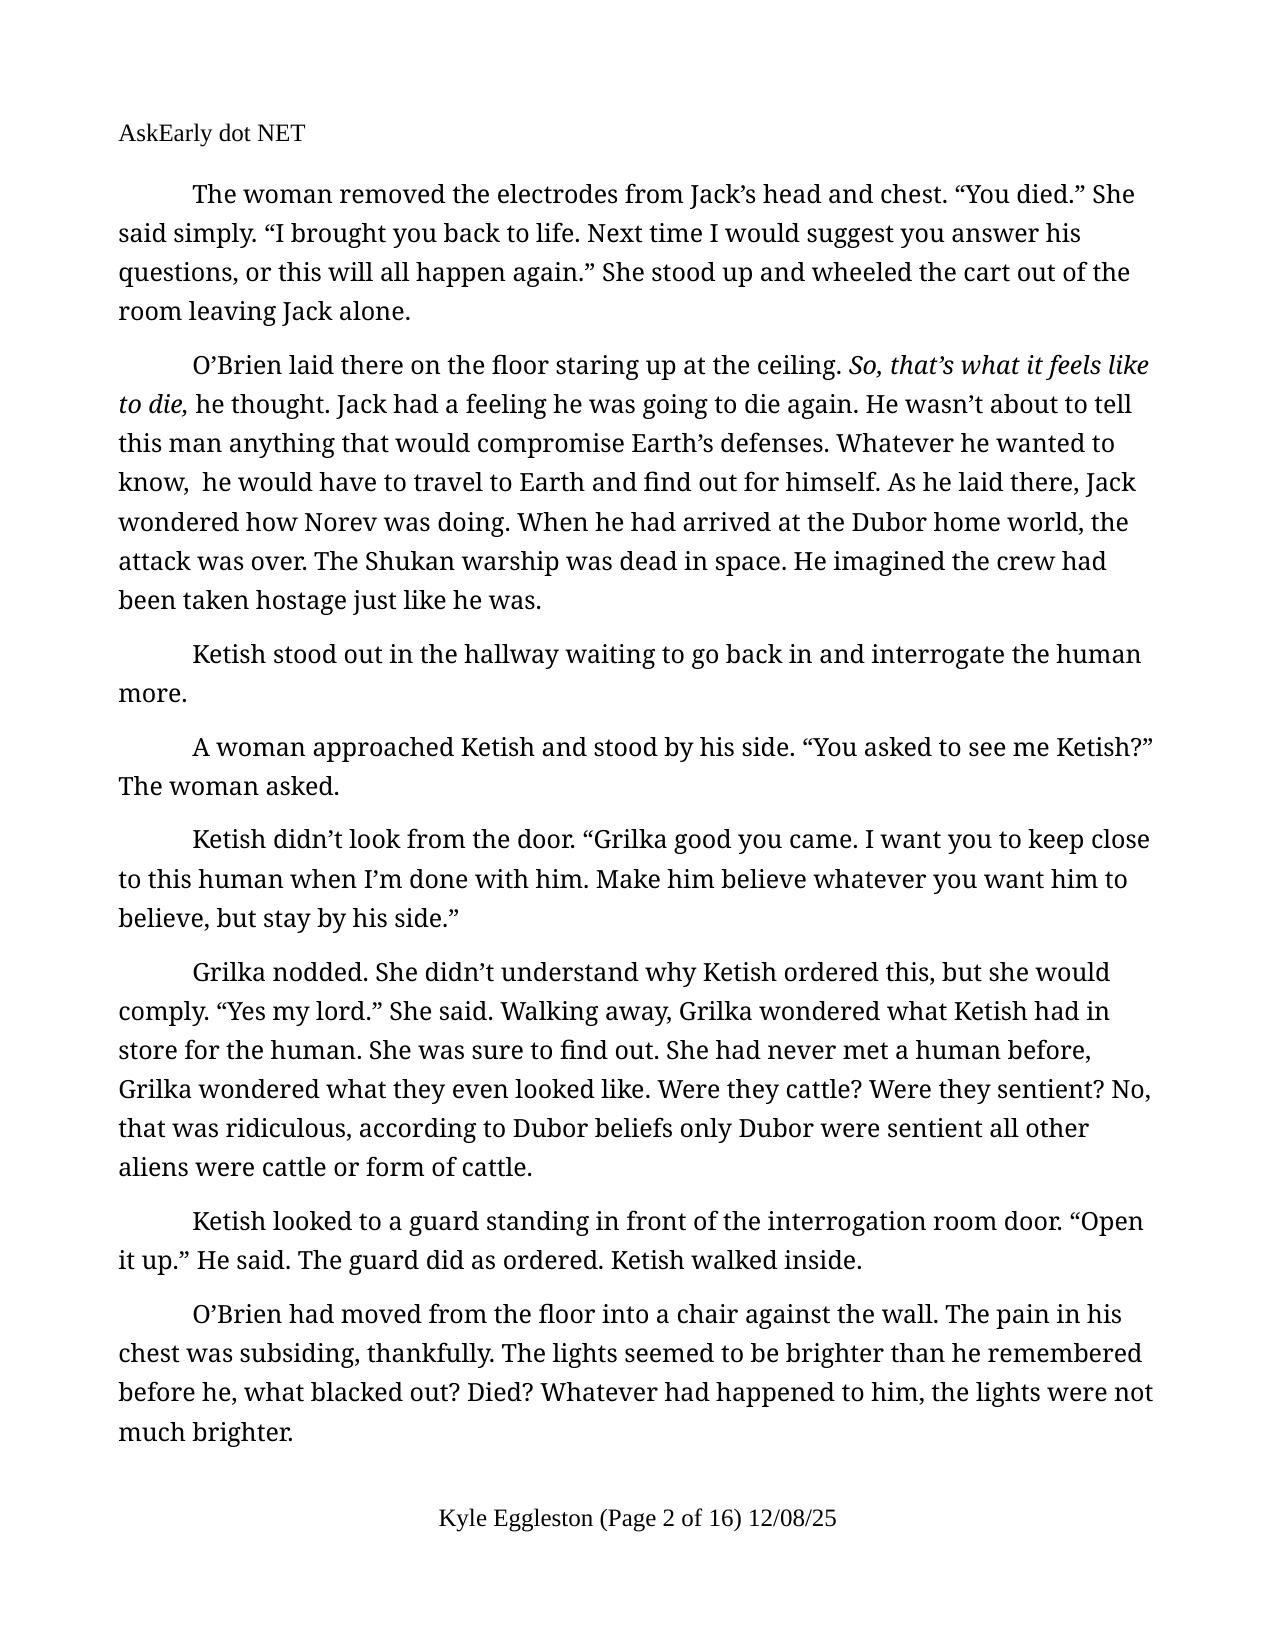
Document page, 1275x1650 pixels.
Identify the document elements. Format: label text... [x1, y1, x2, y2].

text Grilka nodded. She didn’t understand why Ketish ordered this, but she would comply. “Yes my lord.” She said. Walking away, Grilka wondered what Ketish had in store for the human. She was sure to find out. She had never met a human before, Grilka wondered what they even looked like. Were they cattle? Were they sentient? No, that was ridiculous, according to Dubor beliefs only Dubor were sentient all other aliens were cattle or form of cattle. [118, 954, 1157, 1184]
text Ketish stood out in the hallway waiting to go back in and interrogate the human more. [118, 636, 1157, 709]
text O’Brien laid there on the floor staring up at the ceiling. So, that’s what it feels like to die, he thought. Jack had a feeling he was going to die again. He wasn’t about to tell this man anything that would compromise Earth’s defenses. Whatever he wanted to know, he would have to travel to Earth and find out for himself. As he laid there, Jack wondered how Norev was doing. When he had arrived at the Dubor home world, the attack was over. The Shukan warship was dead in space. He imagined the crew had been taken hostage just like he was. [118, 348, 1157, 617]
text Ketish looked to a guard standing in front of the interrogation room door. “Open it up.” He said. The guard did as ordered. Ketish walked inside. [118, 1204, 1157, 1277]
text O’Brien had moved from the floor into a chair against the wall. The pain in his chest was subsiding, thankfully. The lights seemed to be brighter than he remembered before he, what blacked out? Died? Whatever had happened to him, the lights were not much brighter. [118, 1297, 1157, 1448]
text Ketish didn’t look from the door. “Grilka good you came. I want you to keep close to this human when I’m done with him. Make him believe whatever you want him to believe, but stay by his side.” [118, 822, 1157, 934]
text A woman approached Ketish and stood by his side. “You asked to see me Ketish?” The woman asked. [118, 729, 1157, 802]
text The woman removed the electrodes from Jack’s head and chest. “You died.” She said simply. “I brought you back to life. Next time I would suggest you answer his questions, or this will all happen again.” She stood up and wheeled the cart out of the room leaving Jack alone. [118, 176, 1157, 328]
